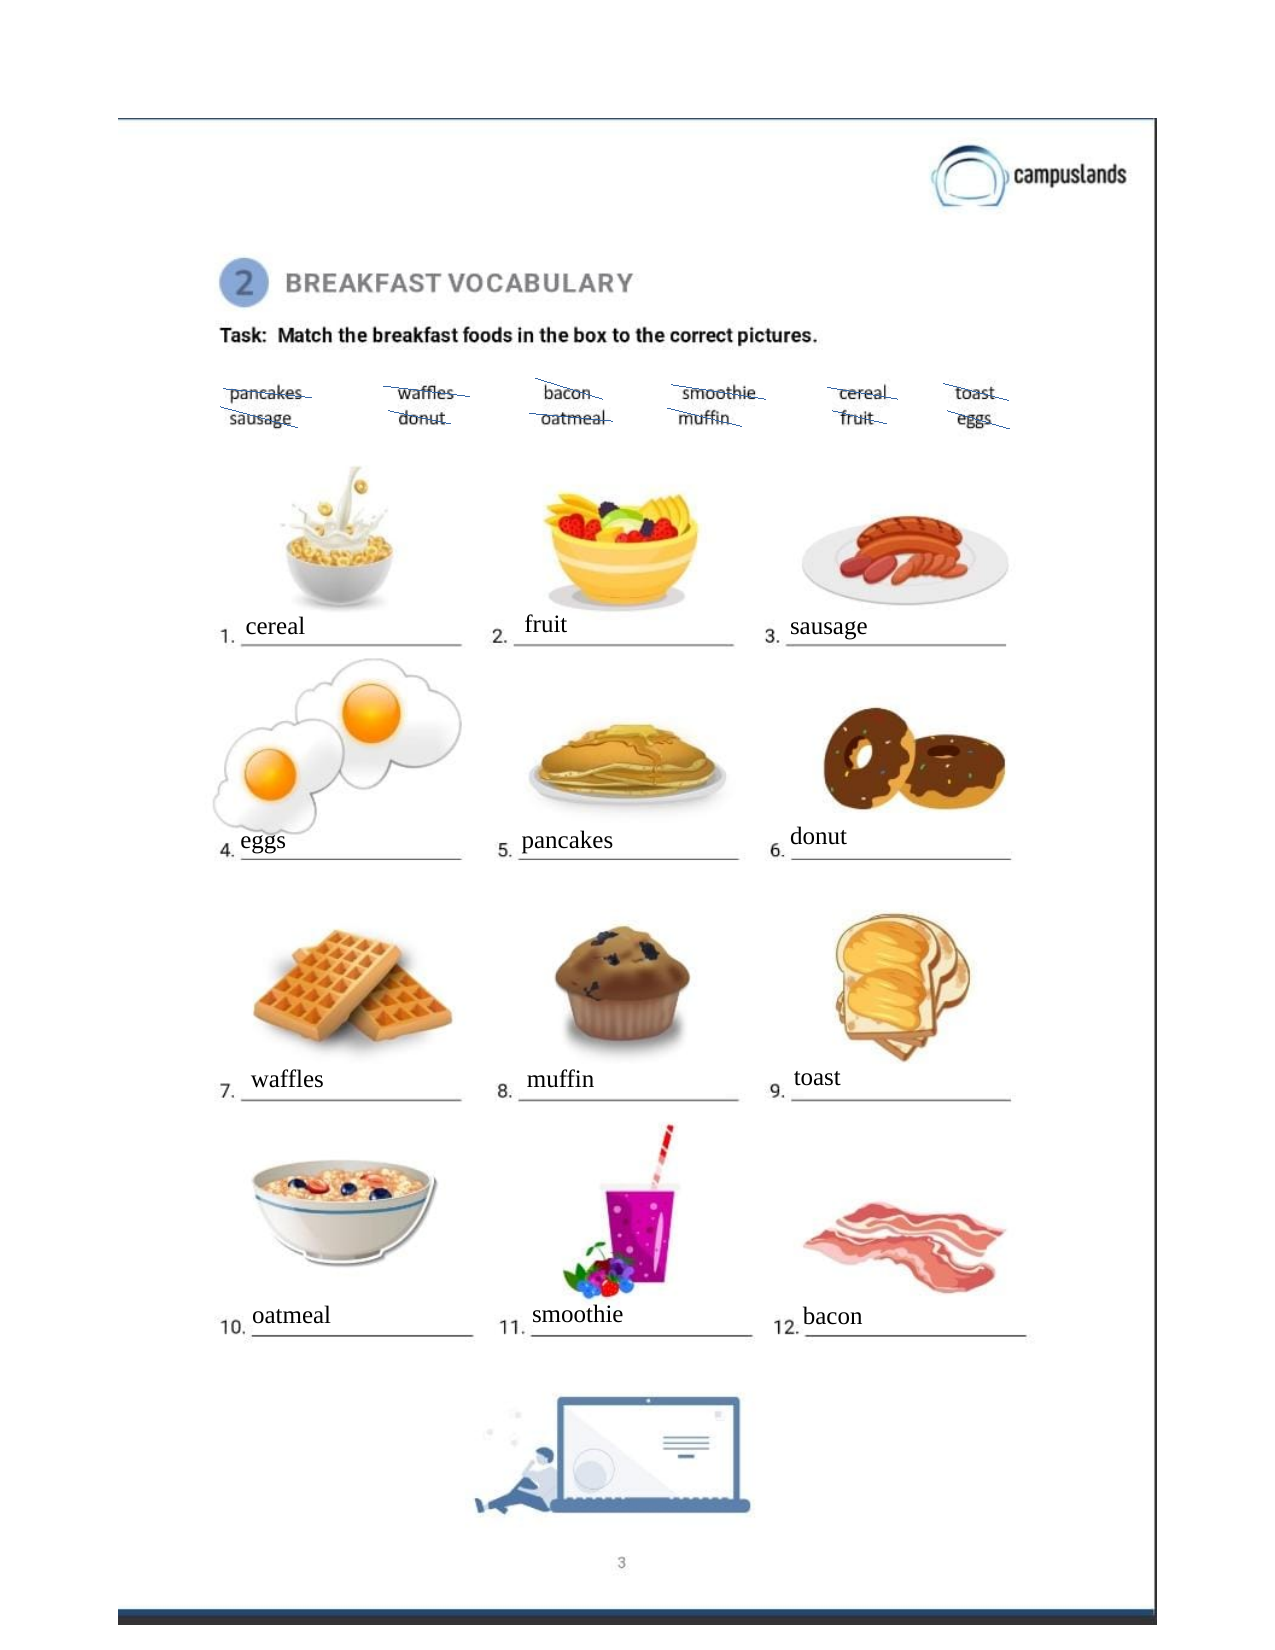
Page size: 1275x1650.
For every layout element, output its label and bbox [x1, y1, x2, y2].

picture [118, 118, 1157, 1625]
